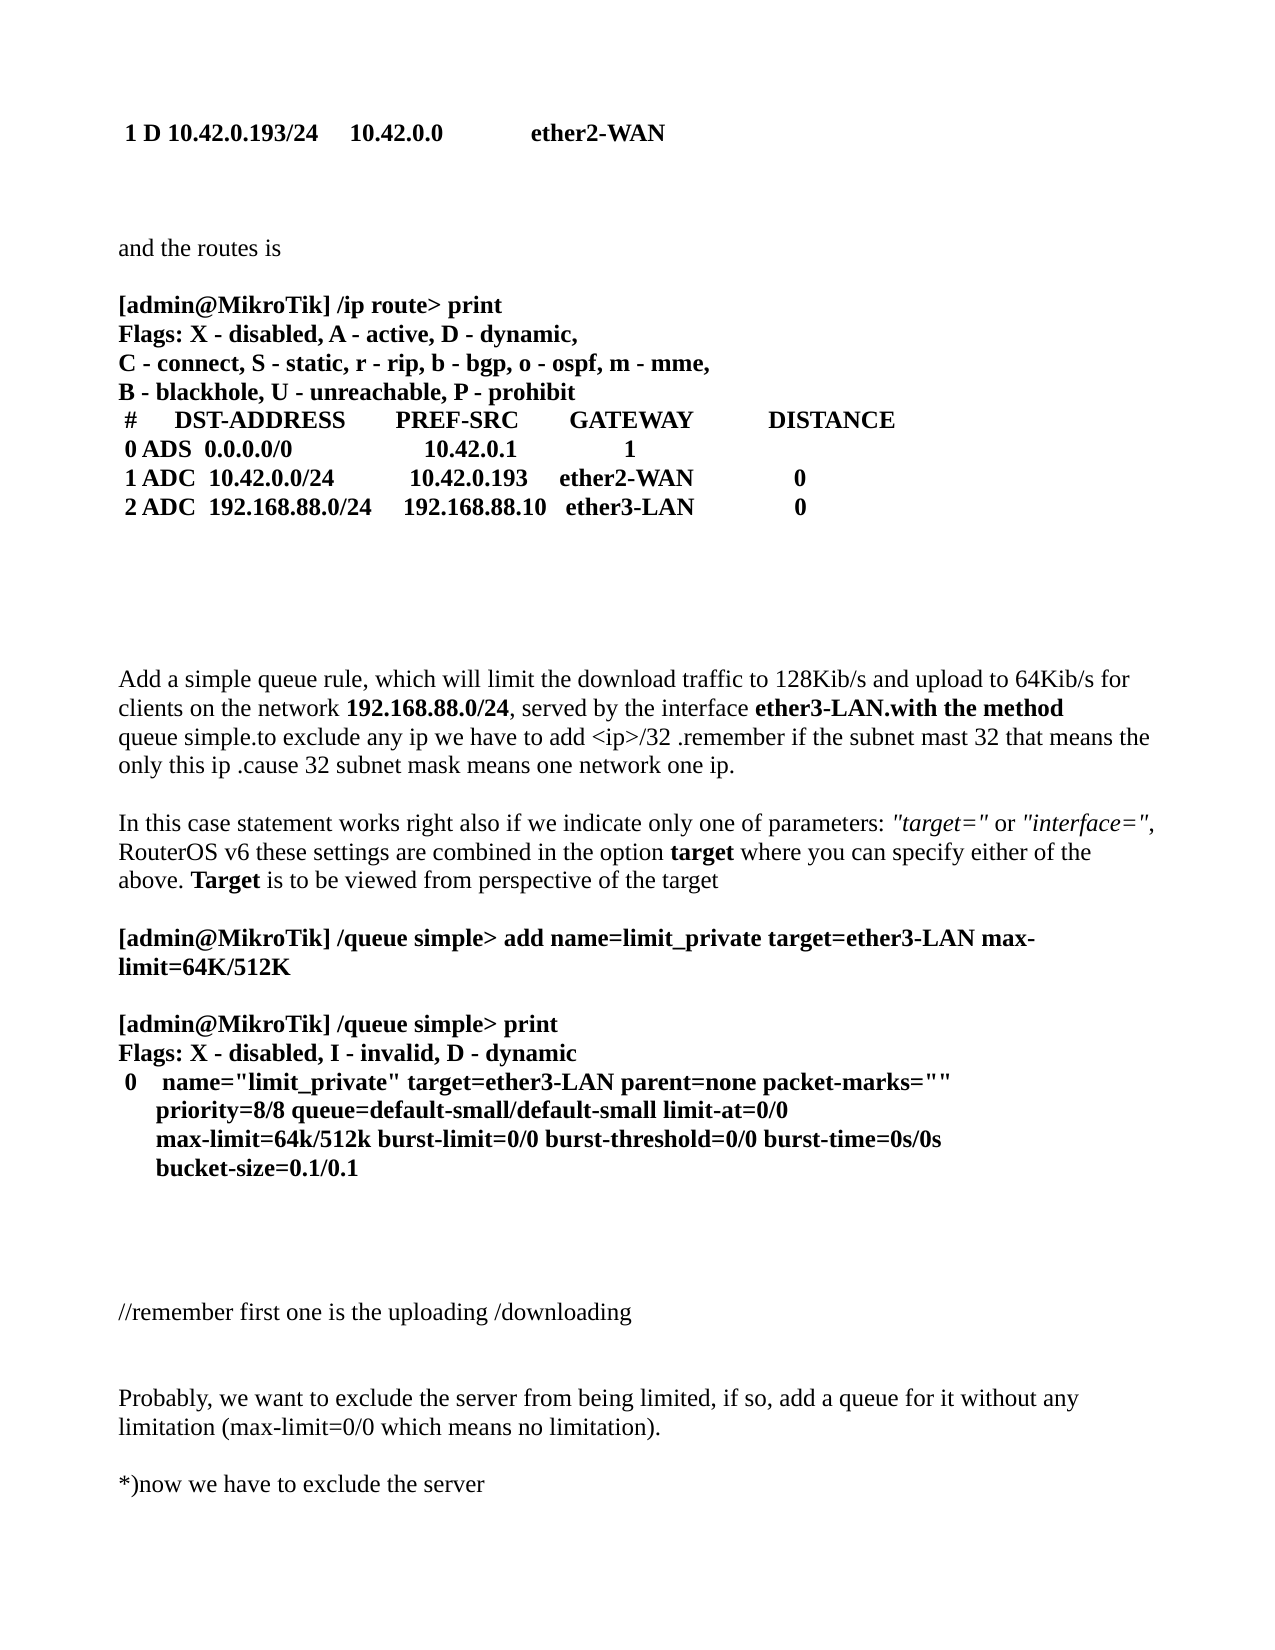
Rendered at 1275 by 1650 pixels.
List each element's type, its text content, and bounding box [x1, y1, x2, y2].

text 1 ADC 10.42.0.0/24 10.42.0.193 ether2-WAN 0 [118, 463, 1157, 492]
text C - connect, S - static, r - rip, b - bgp, o - ospf, m - mme, [118, 348, 1157, 377]
text Add a simple queue rule, which will limit the download traffic to 128Kib/s and upload to 64Kib/s for clients on the network 192.168.88.0/24, served by the interface ether3-LAN.with the method [118, 664, 1157, 722]
text [admin@MikroTik] /queue simple> add name=limit_private target=ether3-LAN max-limit=64K/512K [118, 923, 1157, 981]
text and the routes is [118, 233, 1157, 262]
text queue simple.to exclude any ip we have to add <ip>/32 .remember if the subnet mast 32 that means the only this ip .cause 32 subnet mask means one network one ip. [118, 722, 1157, 779]
text Probably, we want to exclude the server from being limited, if so, add a queue for it without any limitation (max-limit=0/0 which means no limitation). [118, 1383, 1157, 1441]
text *)now we have to exclude the server [118, 1469, 1157, 1498]
text Flags: X - disabled, A - active, D - dynamic, [118, 319, 1157, 348]
text 2 ADC 192.168.88.0/24 192.168.88.10 ether3-LAN 0 [118, 492, 1157, 521]
text B - blackhole, U - unreachable, P - prohibit [118, 377, 1157, 406]
text max-limit=64k/512k burst-limit=0/0 burst-threshold=0/0 burst-time=0s/0s [118, 1124, 1157, 1153]
text [admin@MikroTik] /ip route> print [118, 291, 1157, 319]
text 0 name="limit_private" target=ether3-LAN parent=none packet-marks="" [118, 1067, 1157, 1096]
text In this case statement works right also if we indicate only one of parameters: "target=" or "interface=", [118, 808, 1157, 837]
text priority=8/8 queue=default-small/default-small limit-at=0/0 [118, 1096, 1157, 1124]
text 0 ADS 0.0.0.0/0 10.42.0.1 1 [118, 434, 1157, 463]
text Flags: X - disabled, I - invalid, D - dynamic [118, 1038, 1157, 1067]
text 1 D 10.42.0.193/24 10.42.0.0 ether2-WAN [118, 118, 1157, 147]
text bucket-size=0.1/0.1 [118, 1153, 1157, 1182]
text //remember first one is the uploading /downloading [118, 1297, 1157, 1326]
text RouterOS v6 these settings are combined in the option target where you can specify either of the above. Target is to be viewed from perspective of the target [118, 837, 1157, 894]
text # DST-ADDRESS PREF-SRC GATEWAY DISTANCE [118, 406, 1157, 434]
text [admin@MikroTik] /queue simple> print [118, 1009, 1157, 1038]
